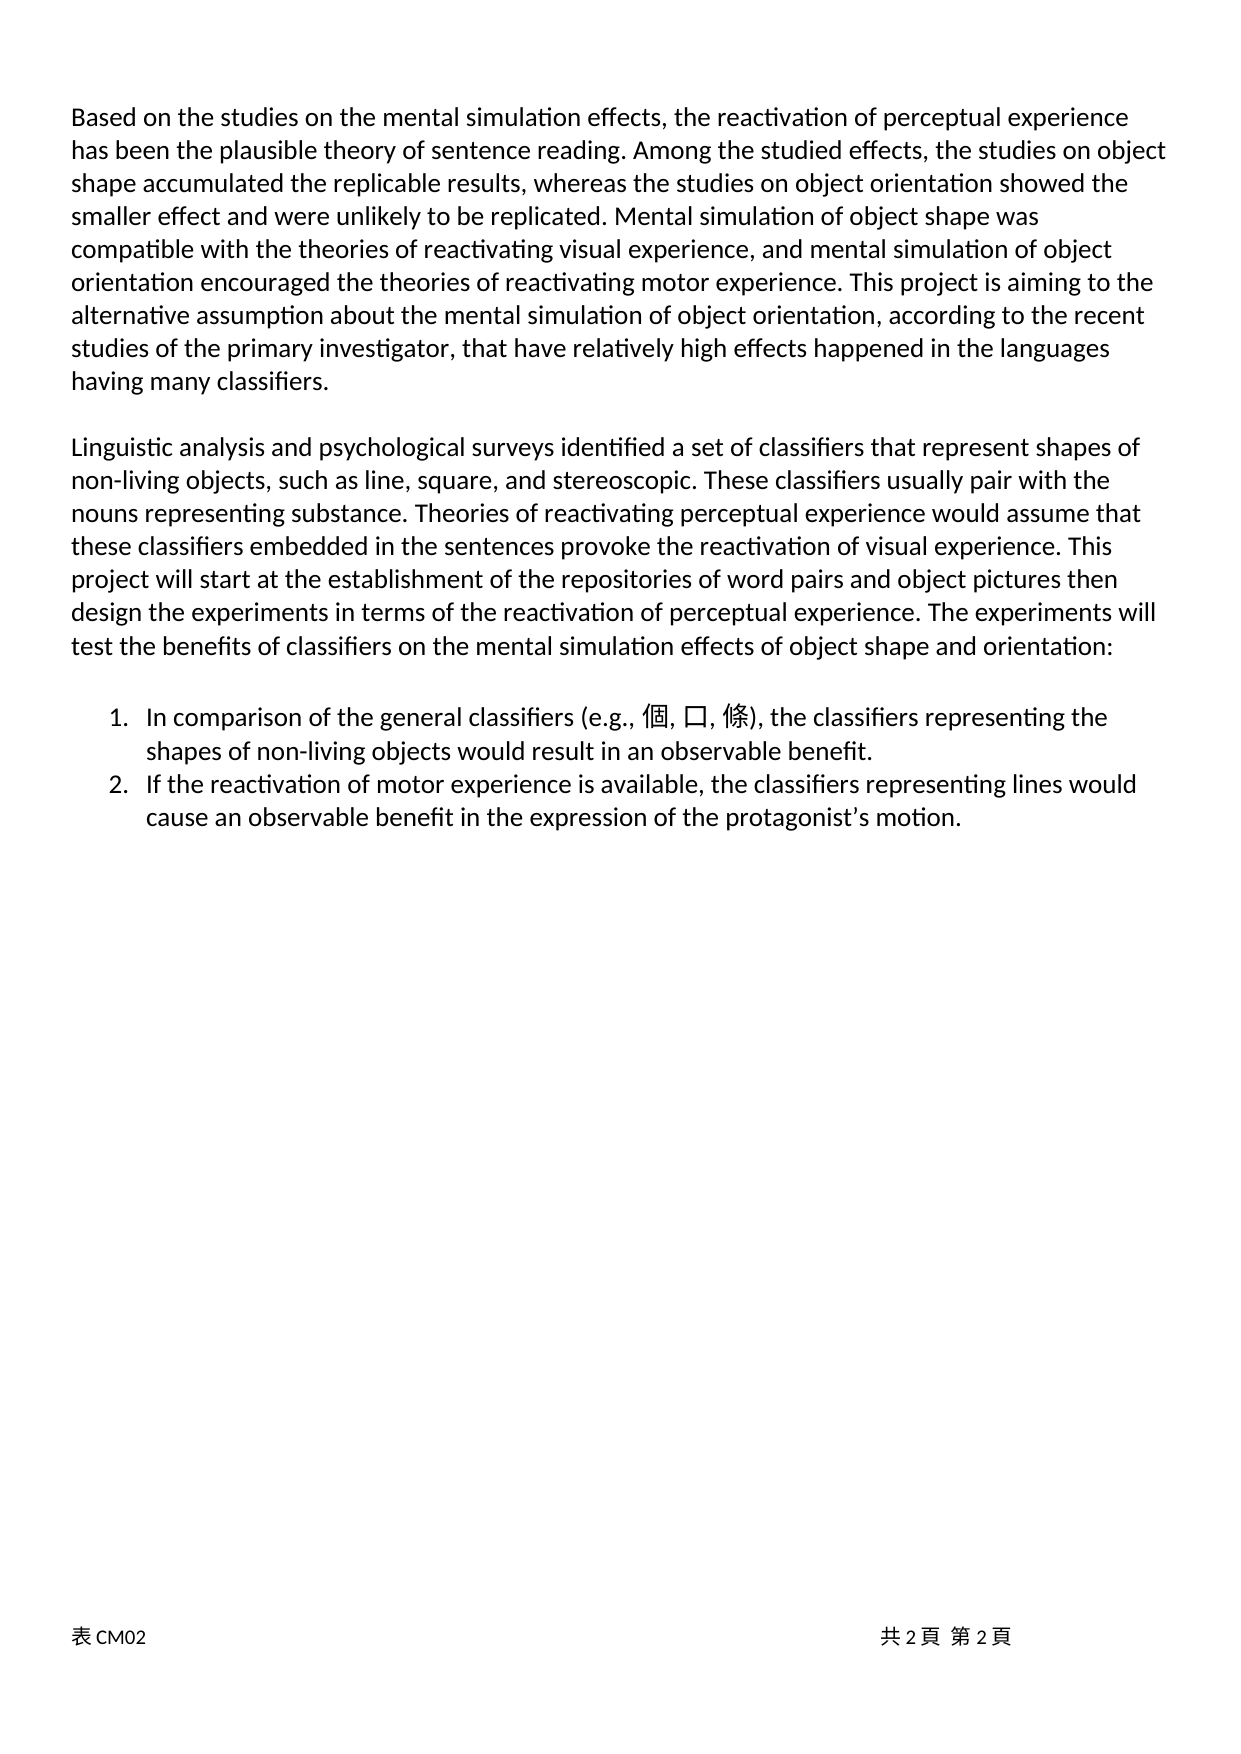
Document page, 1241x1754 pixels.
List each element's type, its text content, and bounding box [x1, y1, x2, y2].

list In comparison of the general classifiers (e.g., 個, 口, 條), the classifiers representing the shapes of non-living objects would result in an observable benefit. [108, 695, 1169, 767]
list If the reactivation of motor experience is available, the classifiers representing lines would cause an observable benefit in the expression of the protagonist’s motion. [108, 767, 1169, 833]
text Based on the studies on the mental simulation effects, the reactivation of perceptual experience has been the plausible theory of sentence reading. Among the studied effects, the studies on object shape accumulated the replicable results, whereas the studies on object orientation showed the smaller effect and were unlikely to be replicated. Mental simulation of object shape was compatible with the theories of reactivating visual experience, and mental simulation of object orientation encouraged the theories of reactivating motor experience. This project is aiming to the alternative assumption about the mental simulation of object orientation, according to the recent studies of the primary investigator, that have relatively high effects happened in the languages having many classifiers. [71, 100, 1169, 397]
text Linguistic analysis and psychological surveys identified a set of classifiers that represent shapes of non-living objects, such as line, square, and stereoscopic. These classifiers usually pair with the nouns representing substance. Theories of reactivating perceptual experience would assume that these classifiers embedded in the sentences provoke the reactivation of visual experience. This project will start at the establishment of the repositories of word pairs and object pictures then design the experiments in terms of the reactivation of perceptual experience. The experiments will test the benefits of classifiers on the mental simulation effects of object shape and orientation: [71, 431, 1169, 662]
